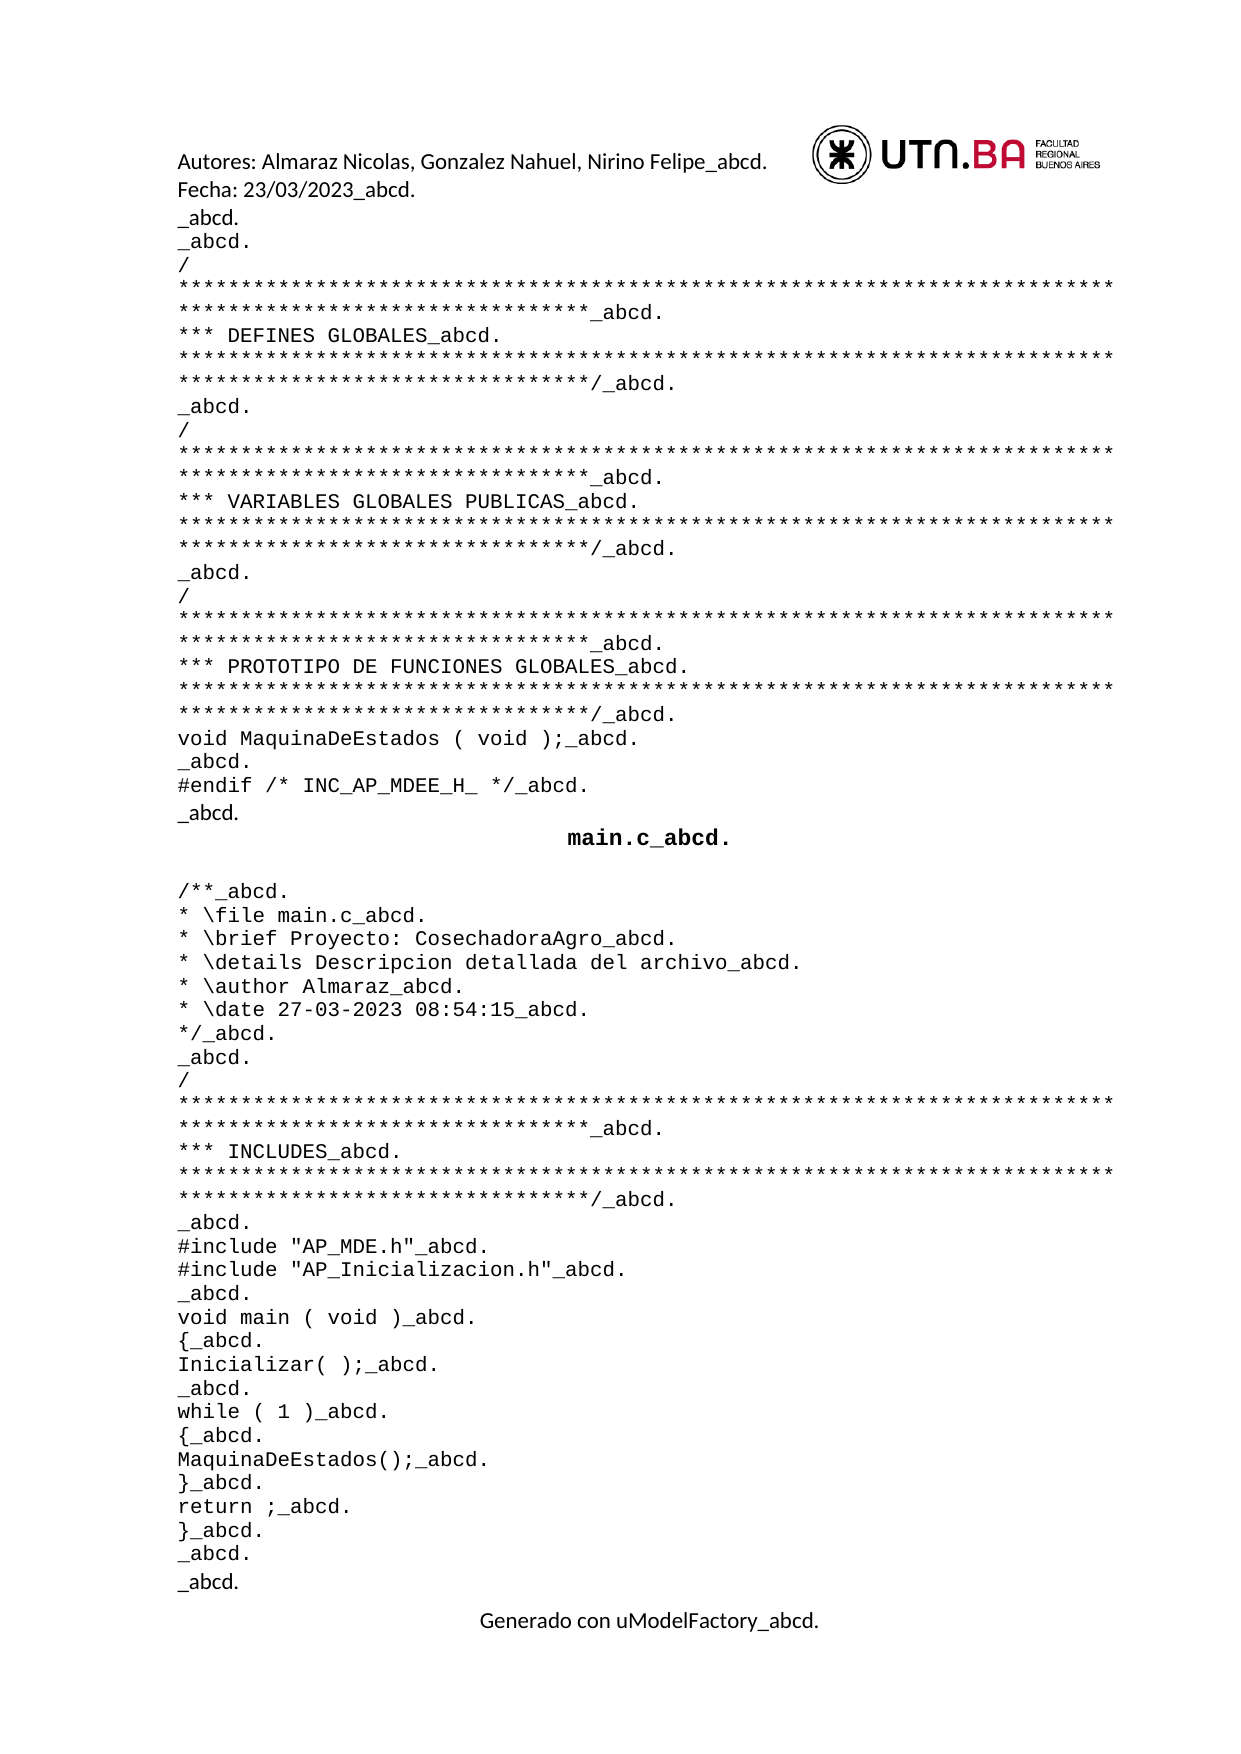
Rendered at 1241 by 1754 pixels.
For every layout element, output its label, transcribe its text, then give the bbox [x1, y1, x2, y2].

text void main ( void )_abcd. [177, 1307, 1122, 1330]
text /************************************************************************************************************_abcd. [177, 254, 1122, 326]
text * \file main.c_abcd. [177, 905, 1122, 928]
text /************************************************************************************************************_abcd. [177, 586, 1122, 657]
text /**_abcd. [177, 881, 1122, 905]
text while ( 1 )_abcd. [177, 1401, 1122, 1425]
text _abcd. [177, 1283, 1122, 1307]
text _abcd. [177, 751, 1122, 775]
text _abcd. [177, 562, 1122, 586]
text Inicializar( );_abcd. [177, 1354, 1122, 1378]
text _abcd. [177, 1212, 1122, 1236]
text {_abcd. [177, 1425, 1122, 1449]
text _abcd. [177, 1543, 1122, 1567]
text /************************************************************************************************************_abcd. [177, 1070, 1122, 1141]
table_header main.c_abcd. [177, 826, 1122, 852]
text {_abcd. [177, 1330, 1122, 1354]
text _abcd. [177, 1047, 1122, 1070]
text /************************************************************************************************************_abcd. [177, 420, 1122, 491]
text }_abcd. [177, 1472, 1122, 1496]
text * \details Descripcion detallada del archivo_abcd. [177, 952, 1122, 976]
text *** VARIABLES GLOBALES PUBLICAS_abcd. [177, 491, 1122, 515]
text }_abcd. [177, 1519, 1122, 1543]
text ************************************************************************************************************/_abcd. [177, 680, 1122, 727]
text #include "AP_MDE.h"_abcd. [177, 1236, 1122, 1259]
text MaquinaDeEstados();_abcd. [177, 1449, 1122, 1472]
text ************************************************************************************************************/_abcd. [177, 349, 1122, 396]
text _abcd. [177, 396, 1122, 420]
text _abcd. [177, 1567, 1122, 1595]
text * \date 27-03-2023 08:54:15_abcd. [177, 999, 1122, 1023]
text _abcd. [177, 798, 1122, 826]
text return ;_abcd. [177, 1496, 1122, 1519]
text ************************************************************************************************************/_abcd. [177, 515, 1122, 562]
text */_abcd. [177, 1023, 1122, 1047]
text * \author Almaraz_abcd. [177, 976, 1122, 999]
text *** DEFINES GLOBALES_abcd. [177, 326, 1122, 349]
text *** PROTOTIPO DE FUNCIONES GLOBALES_abcd. [177, 657, 1122, 680]
text #include "AP_Inicializacion.h"_abcd. [177, 1259, 1122, 1283]
text *** INCLUDES_abcd. [177, 1141, 1122, 1165]
text _abcd. [177, 1378, 1122, 1401]
text #endif /* INC_AP_MDEE_H_ */_abcd. [177, 775, 1122, 798]
text void MaquinaDeEstados ( void );_abcd. [177, 727, 1122, 751]
text * \brief Proyecto: CosechadoraAgro_abcd. [177, 928, 1122, 952]
picture [798, 118, 1122, 190]
text ************************************************************************************************************/_abcd. [177, 1165, 1122, 1212]
text _abcd. [177, 231, 1122, 254]
